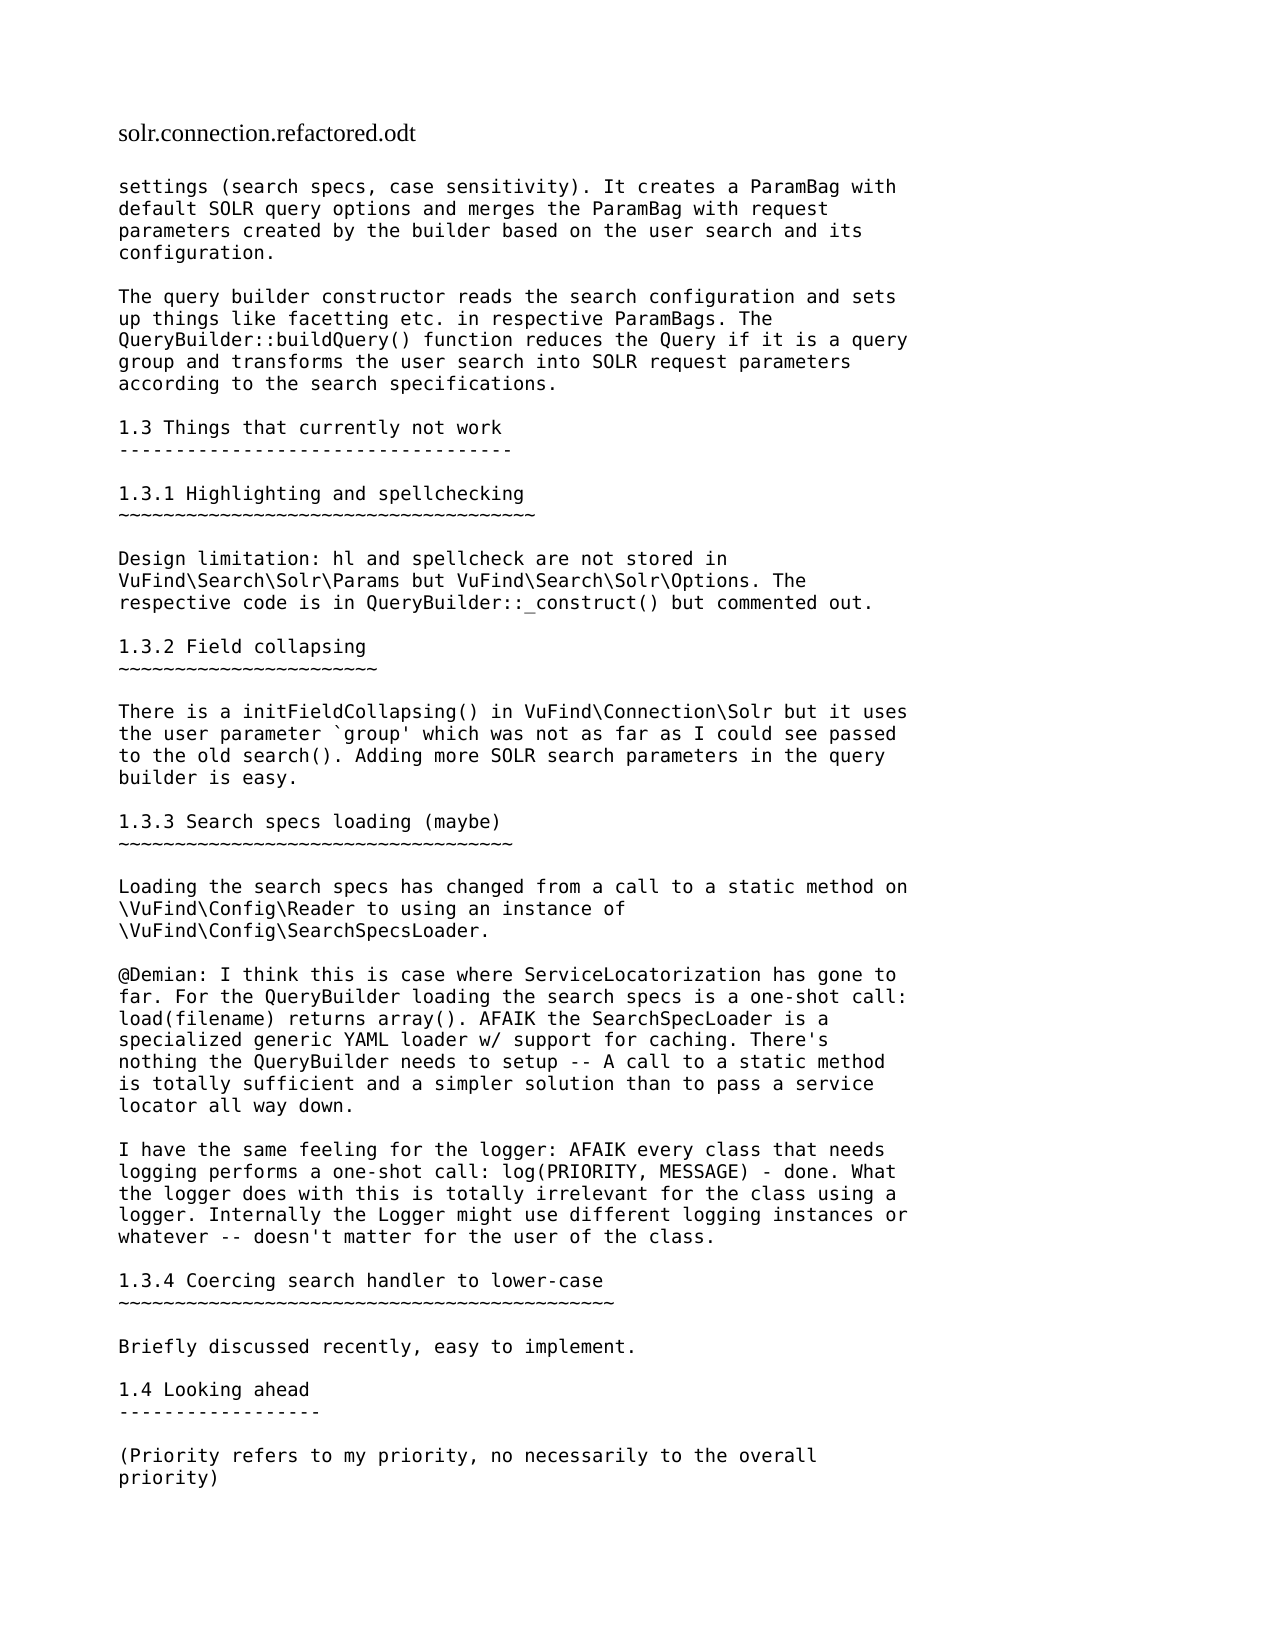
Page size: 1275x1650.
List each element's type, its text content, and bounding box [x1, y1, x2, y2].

text logger. Internally the Logger might use different logging instances or [118, 1204, 1157, 1226]
text ~~~~~~~~~~~~~~~~~~~~~~~ [118, 658, 1157, 679]
text ~~~~~~~~~~~~~~~~~~~~~~~~~~~~~~~~~~~ [118, 833, 1157, 854]
text 1.3.2 Field collapsing [118, 636, 1157, 658]
text priority) [118, 1467, 1157, 1489]
text The query builder constructor reads the search configuration and sets [118, 286, 1157, 308]
text \VuFind\Config\SearchSpecsLoader. [118, 920, 1157, 942]
text up things like facetting etc. in respective ParamBags. The [118, 308, 1157, 329]
text Design limitation: hl and spellcheck are not stored in [118, 548, 1157, 570]
text \VuFind\Config\Reader to using an instance of [118, 898, 1157, 920]
text the user parameter `group' which was not as far as I could see passed [118, 723, 1157, 745]
text settings (search specs, case sensitivity). It creates a ParamBag with [118, 176, 1157, 198]
text 1.3.4 Coercing search handler to lower-case [118, 1270, 1157, 1292]
text specialized generic YAML loader w/ support for caching. There's [118, 1029, 1157, 1051]
text Briefly discussed recently, easy to implement. [118, 1336, 1157, 1358]
text is totally sufficient and a simpler solution than to pass a service [118, 1073, 1157, 1095]
text whatever -- doesn't matter for the user of the class. [118, 1226, 1157, 1248]
text group and transforms the user search into SOLR request parameters [118, 351, 1157, 373]
text @Demian: I think this is case where ServiceLocatorization has gone to [118, 964, 1157, 986]
text QueryBuilder::buildQuery() function reduces the Query if it is a query [118, 329, 1157, 351]
text configuration. [118, 242, 1157, 264]
text nothing the QueryBuilder needs to setup -- A call to a static method [118, 1051, 1157, 1073]
text 1.4 Looking ahead [118, 1379, 1157, 1401]
text Loading the search specs has changed from a call to a static method on [118, 876, 1157, 898]
text locator all way down. [118, 1095, 1157, 1117]
text ~~~~~~~~~~~~~~~~~~~~~~~~~~~~~~~~~~~~~ [118, 504, 1157, 526]
text ----------------------------------- [118, 439, 1157, 461]
text load(filename) returns array(). AFAIK the SearchSpecLoader is a [118, 1008, 1157, 1029]
text (Priority refers to my priority, no necessarily to the overall [118, 1445, 1157, 1467]
text according to the search specifications. [118, 373, 1157, 395]
text logging performs a one-shot call: log(PRIORITY, MESSAGE) - done. What [118, 1161, 1157, 1183]
text to the old search(). Adding more SOLR search parameters in the query [118, 745, 1157, 767]
text builder is easy. [118, 767, 1157, 789]
text 1.3 Things that currently not work [118, 417, 1157, 439]
text ~~~~~~~~~~~~~~~~~~~~~~~~~~~~~~~~~~~~~~~~~~~~ [118, 1292, 1157, 1314]
text respective code is in QueryBuilder::_construct() but commented out. [118, 592, 1157, 614]
text I have the same feeling for the logger: AFAIK every class that needs [118, 1139, 1157, 1161]
text default SOLR query options and merges the ParamBag with request [118, 198, 1157, 220]
text VuFind\Search\Solr\Params but VuFind\Search\Solr\Options. The [118, 570, 1157, 592]
text 1.3.1 Highlighting and spellchecking [118, 483, 1157, 504]
text the logger does with this is totally irrelevant for the class using a [118, 1183, 1157, 1204]
text far. For the QueryBuilder loading the search specs is a one-shot call: [118, 986, 1157, 1008]
text parameters created by the builder based on the user search and its [118, 220, 1157, 242]
text 1.3.3 Search specs loading (maybe) [118, 811, 1157, 833]
text ------------------ [118, 1401, 1157, 1423]
text There is a initFieldCollapsing() in VuFind\Connection\Solr but it uses [118, 701, 1157, 723]
